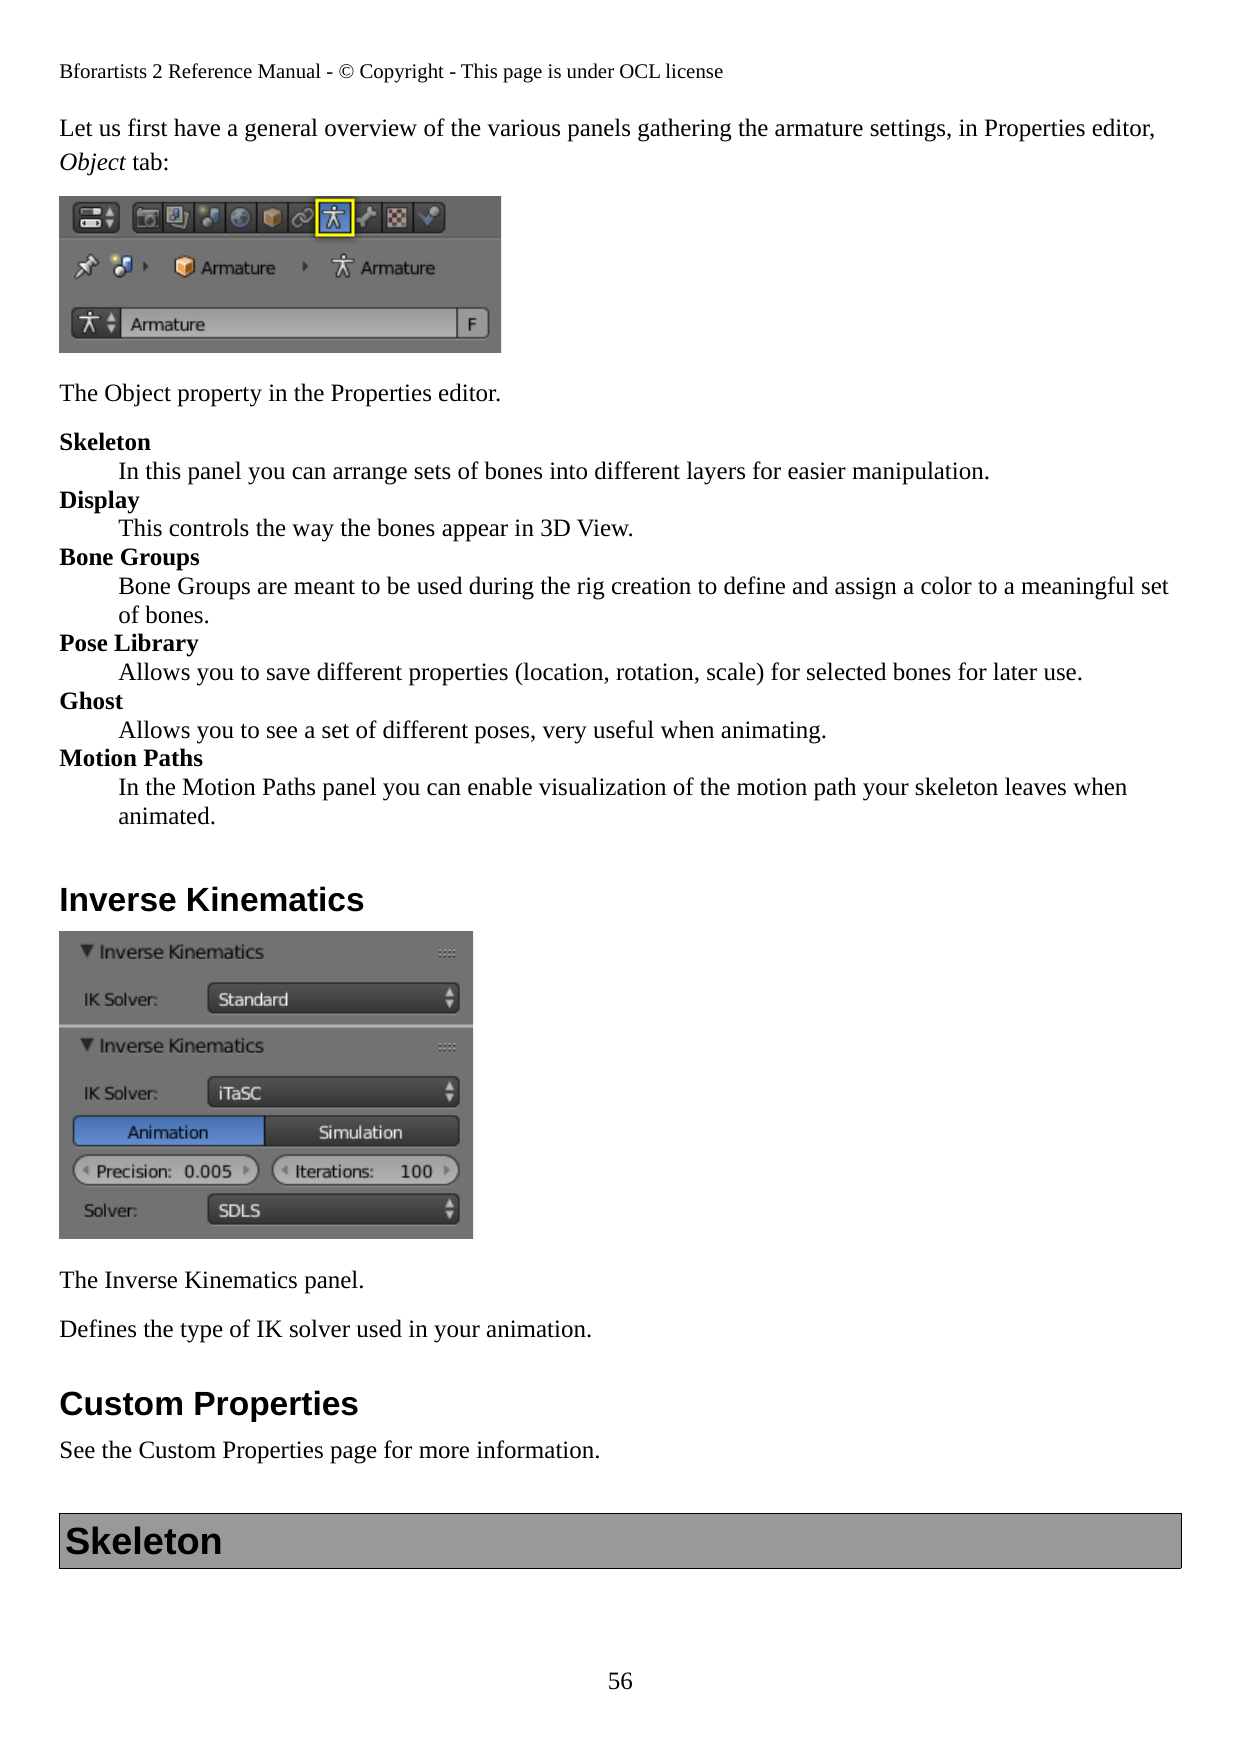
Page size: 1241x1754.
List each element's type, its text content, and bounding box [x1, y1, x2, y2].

subtitle Custom Properties [59, 1384, 1181, 1422]
subtitle Pose Library [59, 628, 1181, 657]
list Allows you to see a set of different poses, very useful when animating. [118, 715, 1181, 743]
list In the Motion Paths panel you can enable visualization of the motion path your skeleton leaves when animated. [118, 772, 1181, 830]
list In this panel you can arrange sets of bones into different layers for easier manipulation. [118, 456, 1181, 485]
subtitle Ghost [59, 686, 1181, 715]
text Defines the type of IK solver used in your animation. [59, 1314, 1181, 1342]
text The Object property in the Properties editor. [59, 378, 1181, 407]
text The Inverse Kinematics panel. [59, 1265, 1181, 1293]
subtitle Inverse Kinematics [59, 880, 1181, 919]
subtitle Bone Groups [59, 542, 1181, 571]
subtitle Display [59, 485, 1181, 513]
text Let us first have a general overview of the various panels gathering the armature settings, in Properties editor, Object tab: [59, 113, 1181, 176]
subtitle Skeleton [59, 427, 1181, 456]
picture [59, 931, 474, 1239]
text See the Custom Properties page for more information. [59, 1435, 1181, 1463]
list Allows you to save different properties (location, rotation, scale) for selected bones for later use. [118, 657, 1181, 686]
subtitle Motion Paths [59, 743, 1181, 772]
picture [59, 196, 502, 353]
table_header Skeleton [60, 1514, 1181, 1568]
list This controls the way the bones appear in 3D View. [118, 513, 1181, 542]
list Bone Groups are meant to be used during the rig creation to define and assign a color to a meaningful set of bones. [118, 571, 1181, 628]
